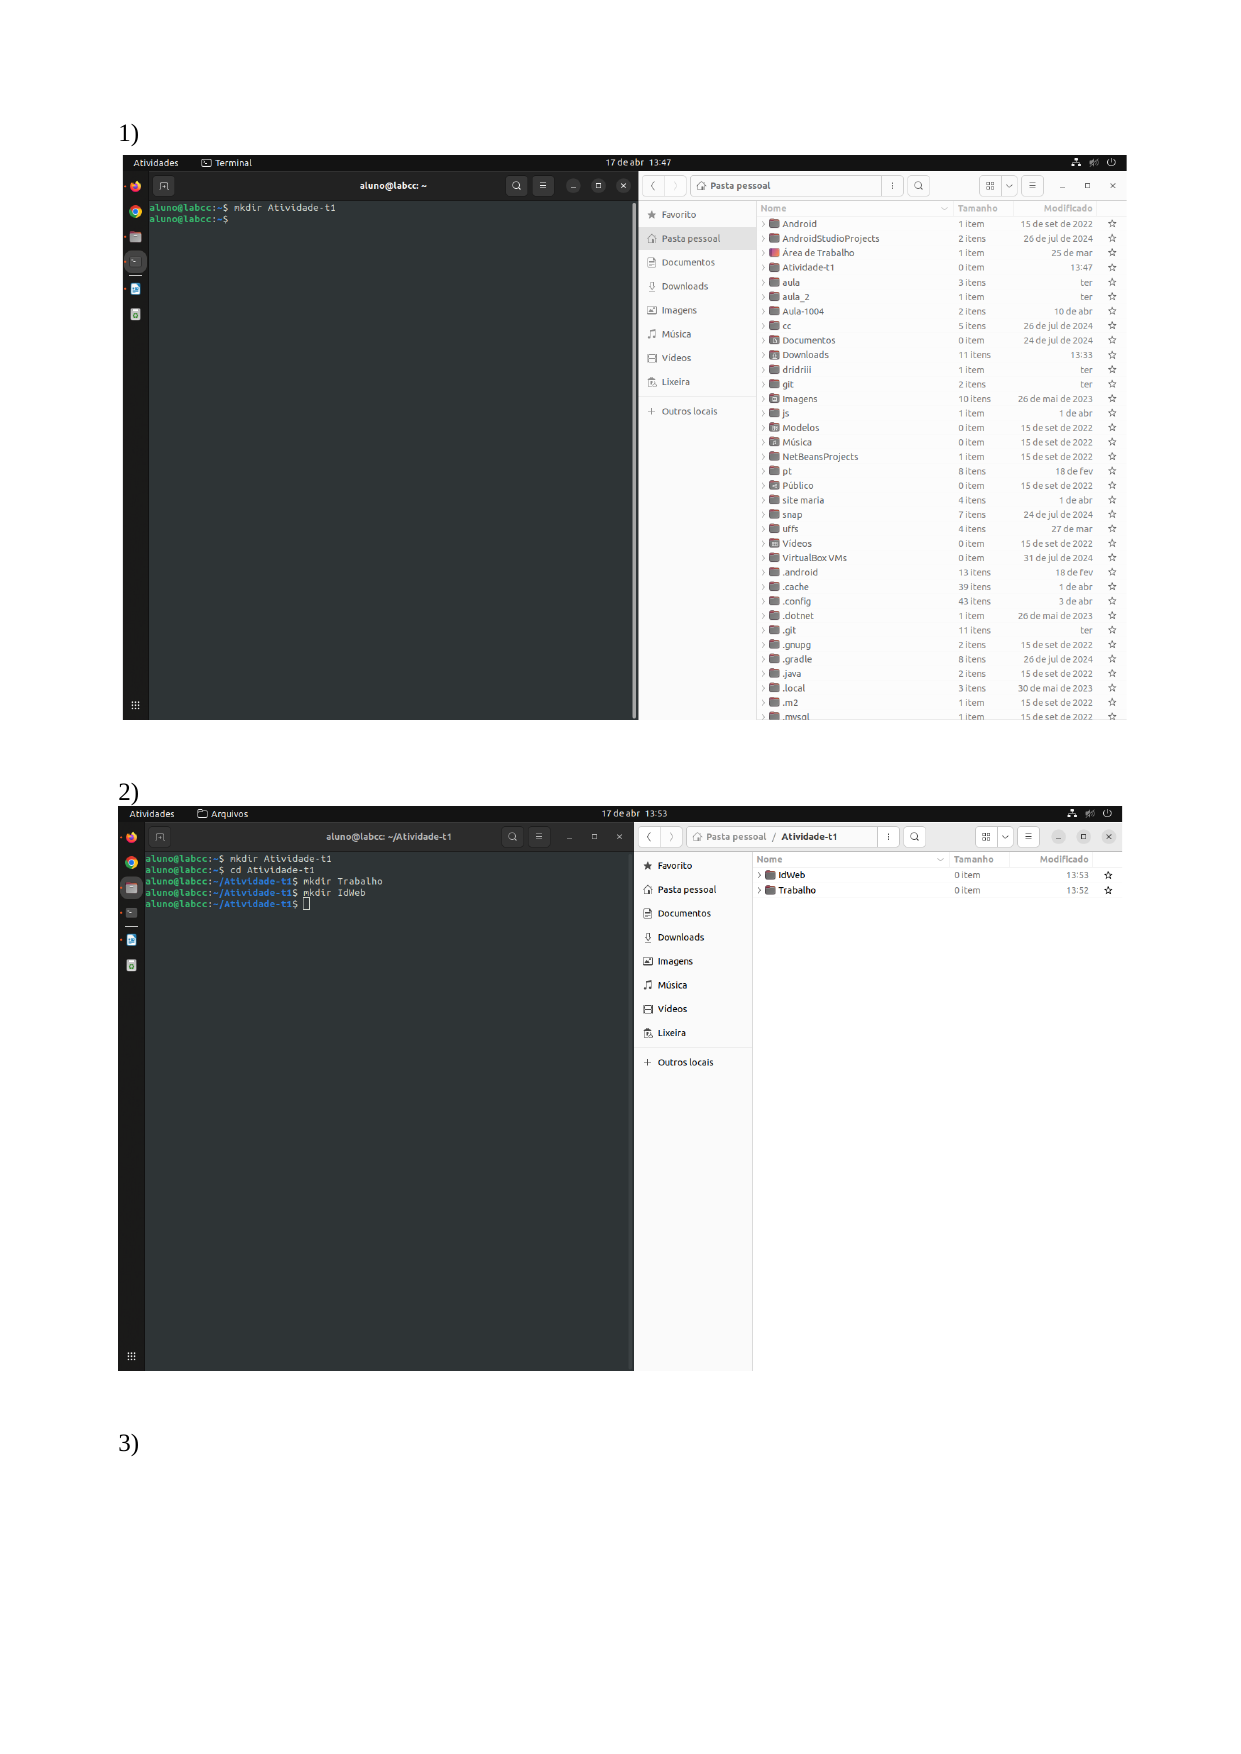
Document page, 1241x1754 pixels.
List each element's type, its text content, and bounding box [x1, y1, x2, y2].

text 1) [118, 118, 1122, 147]
picture [118, 806, 1123, 1371]
text 2) [118, 777, 1122, 806]
text 3) [118, 1428, 1122, 1457]
picture [122, 155, 1127, 720]
